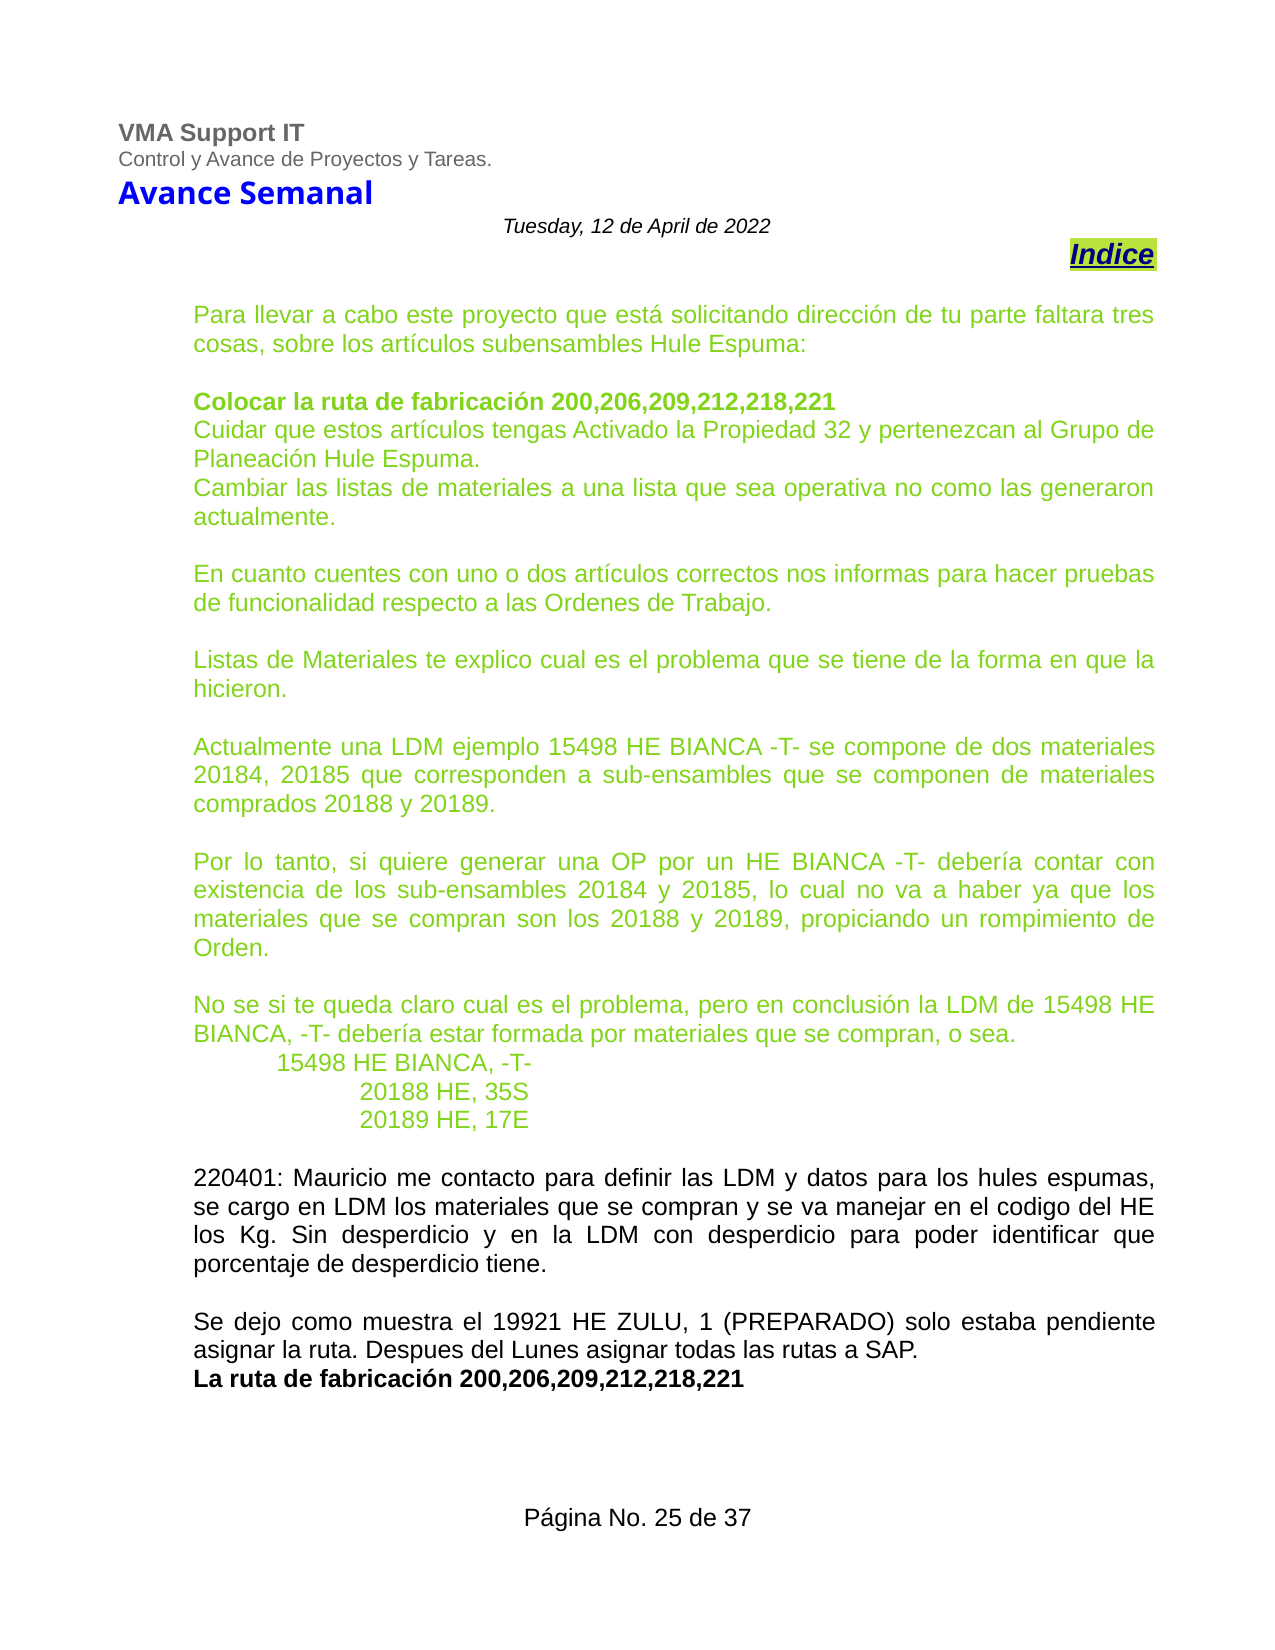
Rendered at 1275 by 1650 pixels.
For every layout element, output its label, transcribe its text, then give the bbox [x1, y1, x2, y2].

text En cuanto cuentes con uno o dos artículos correctos nos informas para hacer pruebas de funcionalidad respecto a las Ordenes de Trabajo. [193, 559, 1157, 617]
text Se dejo como muestra el 19921 HE ZULU, 1 (PREPARADO) solo estaba pendiente asignar la ruta. Despues del Lunes asignar todas las rutas a SAP. [193, 1307, 1157, 1364]
text 15498 HE BIANCA, -T- [193, 1048, 1157, 1077]
text 20189 HE, 17E [193, 1105, 1157, 1134]
text Por lo tanto, si quiere generar una OP por un HE BIANCA -T- debería contar con existencia de los sub-ensambles 20184 y 20185, lo cual no va a haber ya que los materiales que se compran son los 20188 y 20189, propiciando un rompimiento de Orden. [193, 847, 1157, 962]
text Para llevar a cabo este proyecto que está solicitando dirección de tu parte faltara tres cosas, sobre los artículos subensambles Hule Espuma: [193, 300, 1157, 358]
text No se si te queda claro cual es el problema, pero en conclusión la LDM de 15498 HE BIANCA, -T- debería estar formada por materiales que se compran, o sea. [193, 990, 1157, 1048]
text Actualmente una LDM ejemplo 15498 HE BIANCA -T- se compone de dos materiales 20184, 20185 que corresponden a sub-ensambles que se componen de materiales comprados 20188 y 20189. [193, 732, 1157, 818]
text 20188 HE, 35S [193, 1077, 1157, 1105]
text La ruta de fabricación 200,206,209,212,218,221 [193, 1364, 1157, 1393]
text Cuidar que estos artículos tengas Activado la Propiedad 32 y pertenezcan al Grupo de Planeación Hule Espuma. [193, 415, 1157, 473]
text Listas de Materiales te explico cual es el problema que se tiene de la forma en que la hicieron. [193, 645, 1157, 703]
text Cambiar las listas de materiales a una lista que sea operativa no como las generaron actualmente. [193, 473, 1157, 530]
text 220401: Mauricio me contacto para definir las LDM y datos para los hules espumas, se cargo en LDM los materiales que se compran y se va manejar en el codigo del HE los Kg. Sin desperdicio y en la LDM con desperdicio para poder identificar que porcentaje de desperdicio tiene. [193, 1163, 1157, 1278]
text Colocar la ruta de fabricación 200,206,209,212,218,221 [193, 387, 1157, 415]
